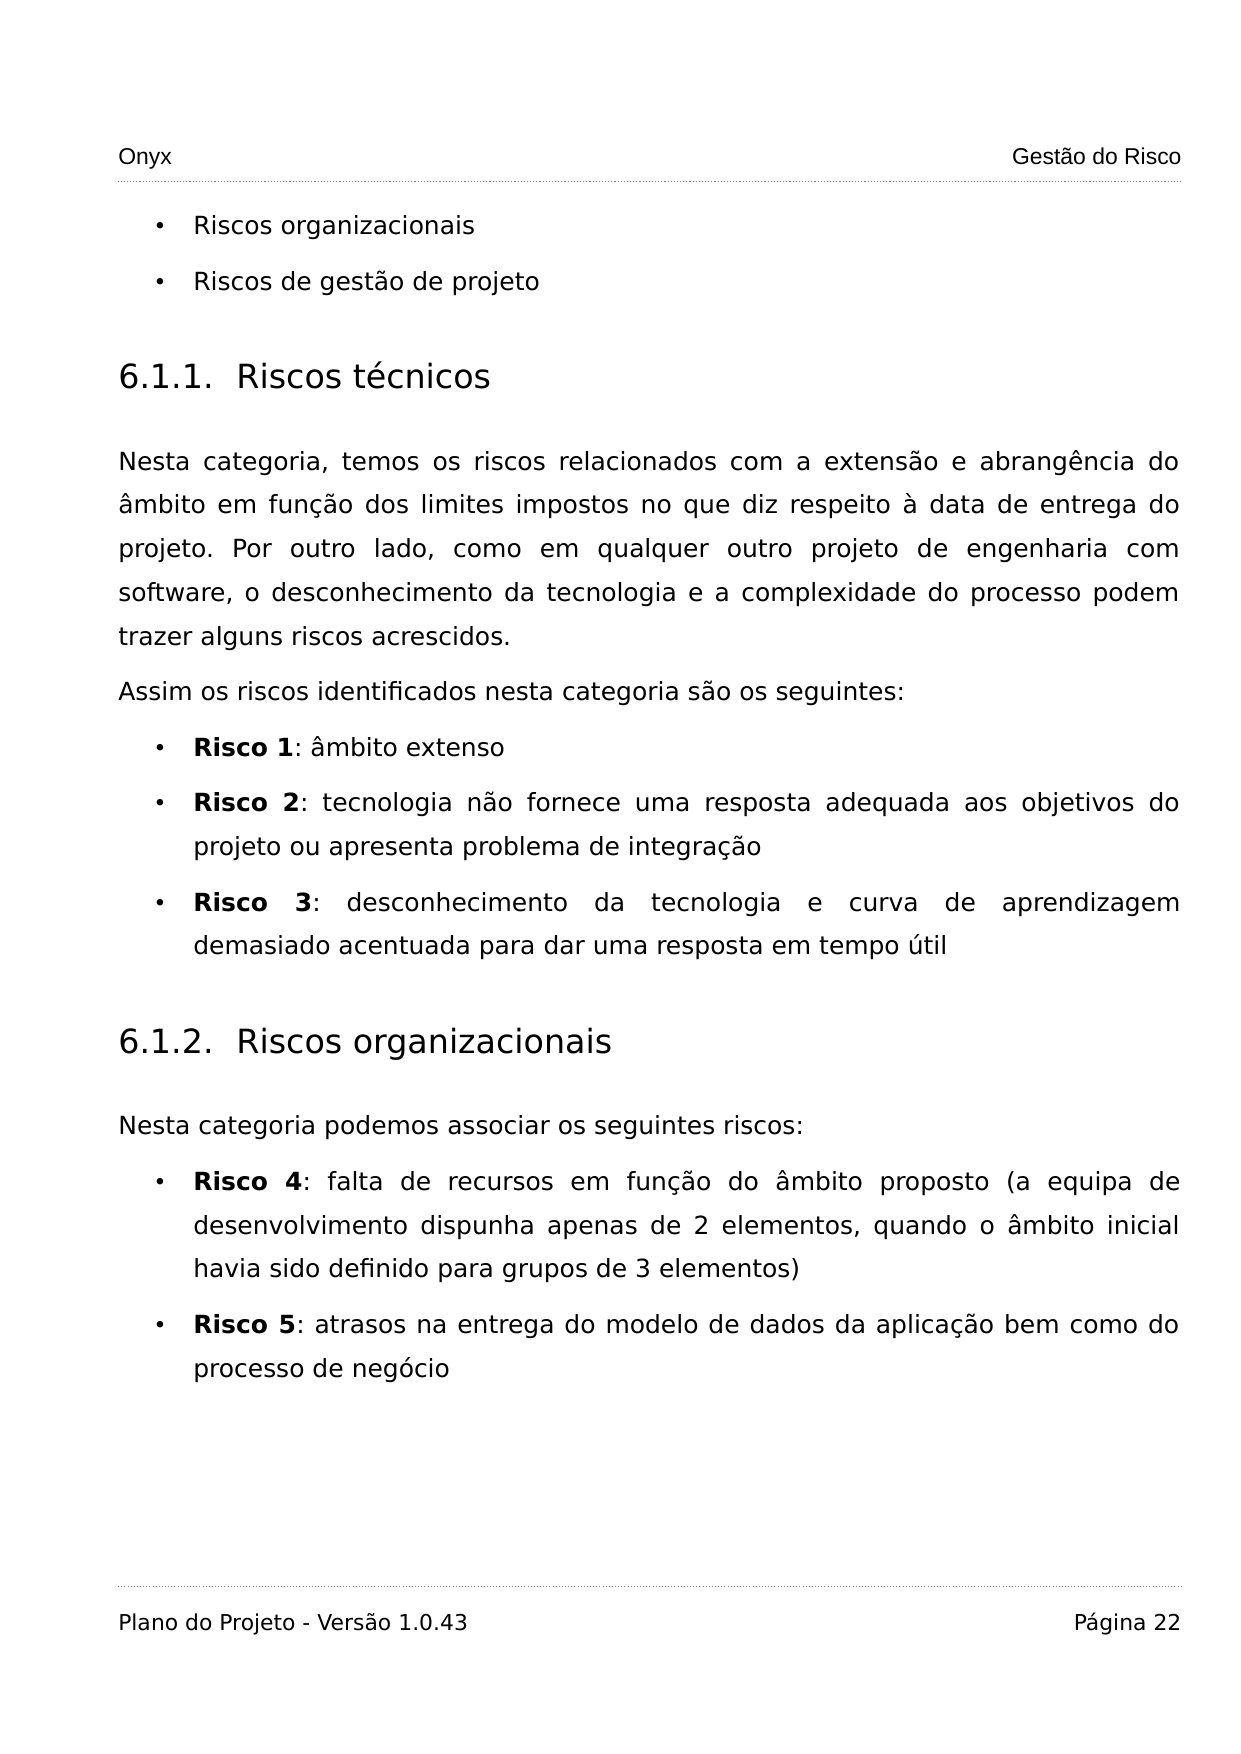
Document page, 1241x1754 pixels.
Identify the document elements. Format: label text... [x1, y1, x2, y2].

list Risco 5: atrasos na entrega do modelo de dados da aplicação bem como do processo de negócio [156, 1310, 1181, 1383]
text Nesta categoria, temos os riscos relacionados com a extensão e abrangência do âmbito em função dos limites impostos no que diz respeito à data de entrega do projeto. Por outro lado, como em qualquer outro projeto de engenharia com software, o desconhecimento da tecnologia e a complexidade do processo podem trazer alguns riscos acrescidos. [118, 447, 1181, 651]
list Risco 1: âmbito extenso [156, 733, 1181, 762]
list Riscos organizacionais [156, 211, 1181, 240]
list Risco 3: desconhecimento da tecnologia e curva de aprendizagem demasiado acentuada para dar uma resposta em tempo útil [156, 888, 1181, 961]
subtitle Riscos organizacionais [118, 1022, 1181, 1061]
list Riscos de gestão de projeto [156, 267, 1181, 296]
text Assim os riscos identificados nesta categoria são os seguintes: [118, 677, 1181, 707]
list Risco 4: falta de recursos em função do âmbito proposto (a equipa de desenvolvimento dispunha apenas de 2 elementos, quando o âmbito inicial havia sido definido para grupos de 3 elementos) [156, 1167, 1181, 1284]
text Nesta categoria podemos associar os seguintes riscos: [118, 1112, 1181, 1141]
list Risco 2: tecnologia não fornece uma resposta adequada aos objetivos do projeto ou apresenta problema de integração [156, 788, 1181, 861]
subtitle Riscos técnicos [118, 358, 1181, 397]
